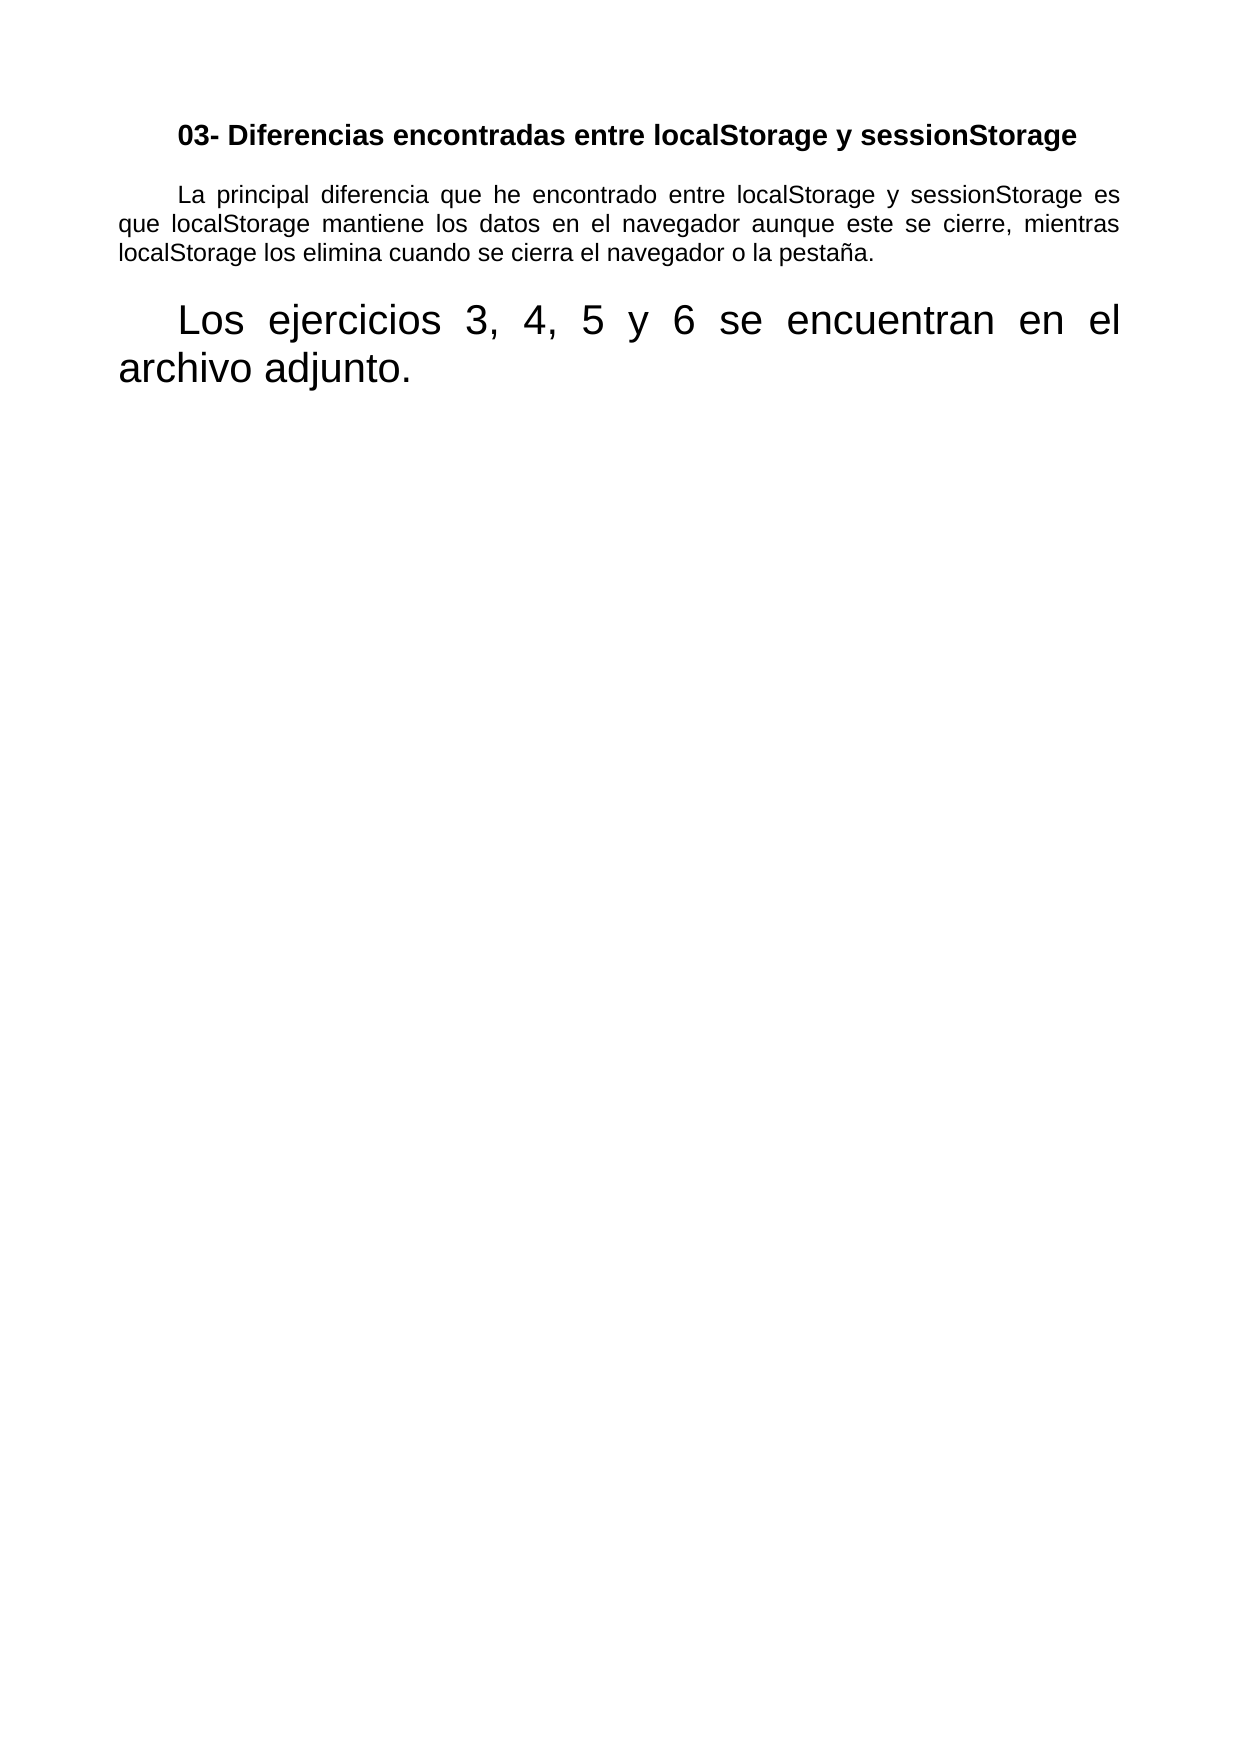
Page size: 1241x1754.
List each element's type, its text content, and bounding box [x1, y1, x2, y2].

text 03- Diferencias encontradas entre localStorage y sessionStorage [118, 118, 1122, 152]
text Los ejercicios 3, 4, 5 y 6 se encuentran en el archivo adjunto. [118, 295, 1122, 391]
text La principal diferencia que he encontrado entre localStorage y sessionStorage es que localStorage mantiene los datos en el navegador aunque este se cierre, mientras localStorage los elimina cuando se cierra el navegador o la pestaña. [118, 180, 1122, 267]
